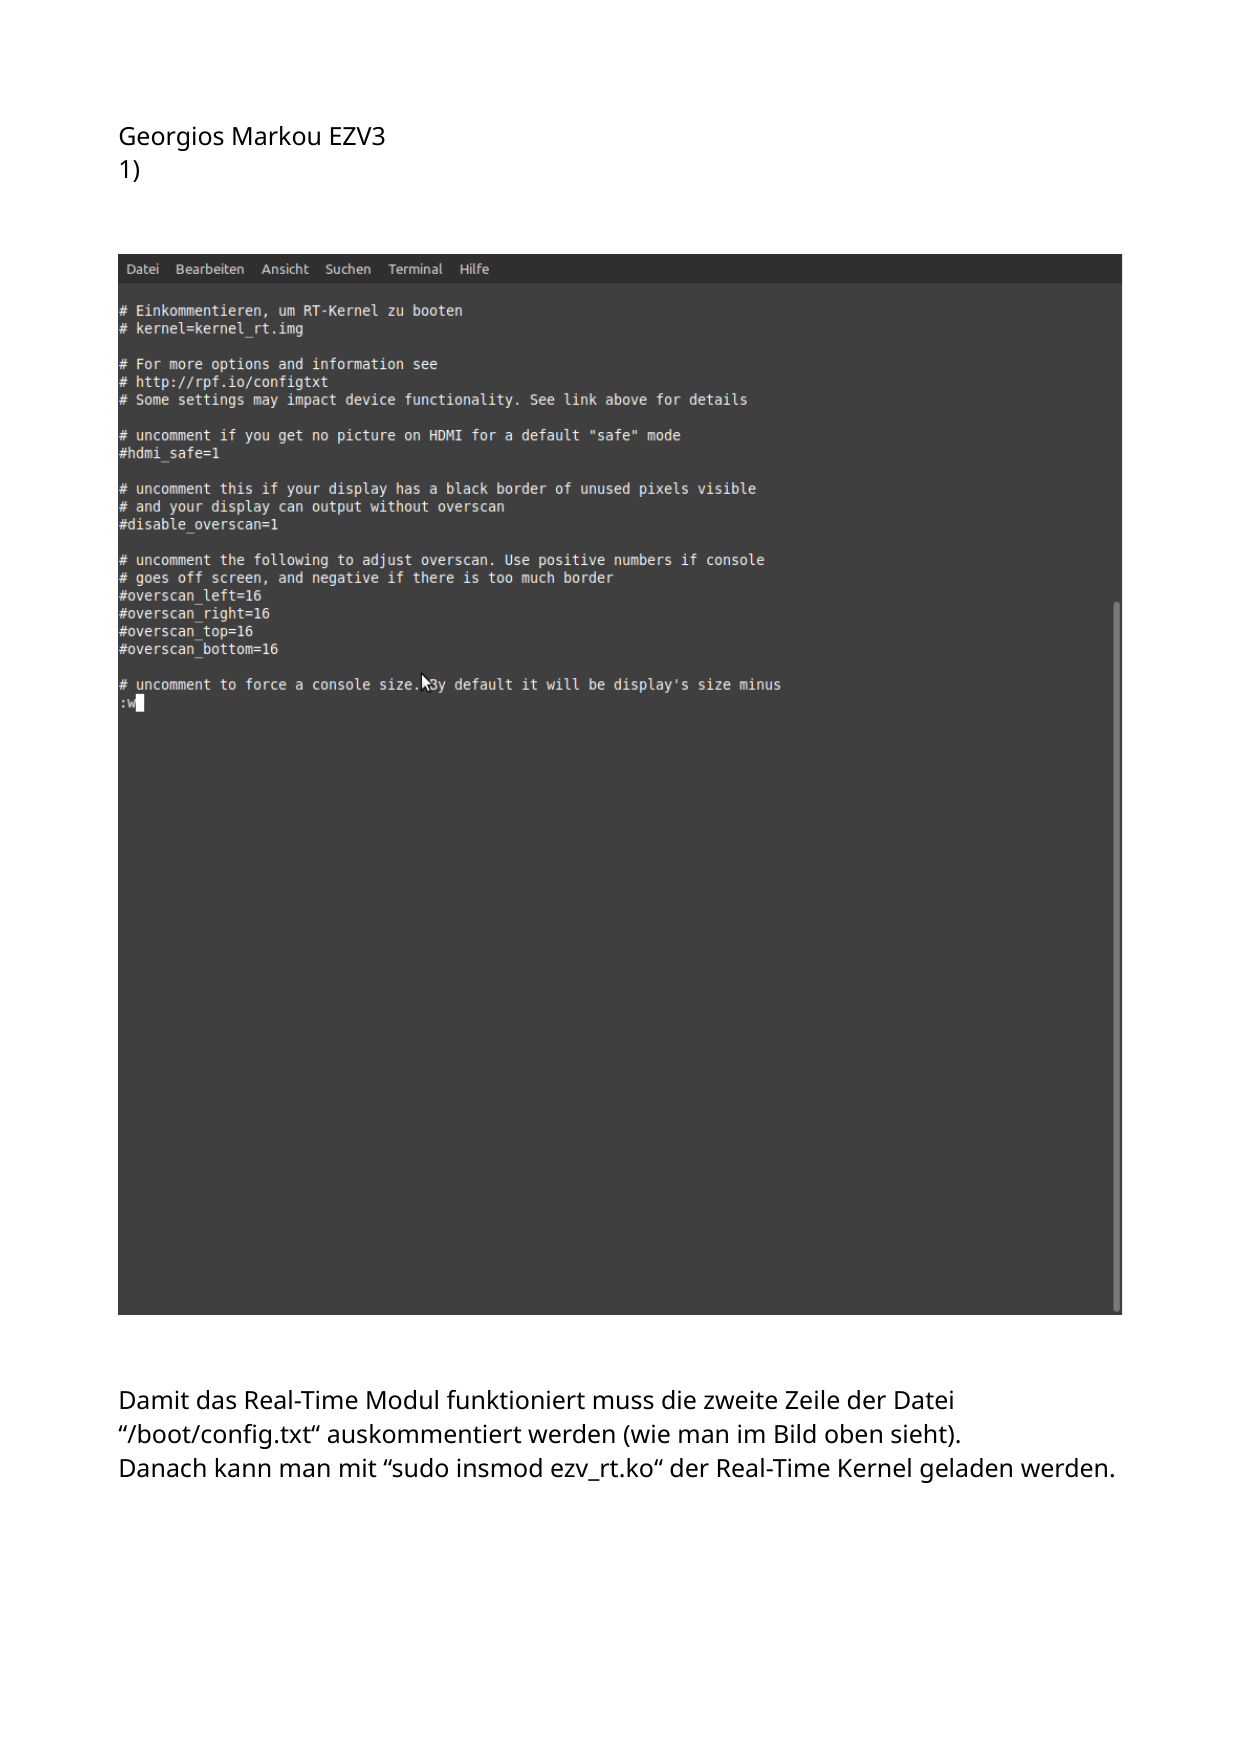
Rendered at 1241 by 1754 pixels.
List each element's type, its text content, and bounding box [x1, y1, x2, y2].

picture [118, 254, 1123, 1315]
text Georgios Markou EZV3 [118, 118, 1122, 152]
text Danach kann man mit “sudo insmod ezv_rt.ko“ der Real-Time Kernel geladen werden. [118, 1451, 1122, 1485]
text 1) [118, 152, 1122, 186]
text Damit das Real-Time Modul funktioniert muss die zweite Zeile der Datei “/boot/config.txt“ auskommentiert werden (wie man im Bild oben sieht). [118, 1383, 1122, 1451]
